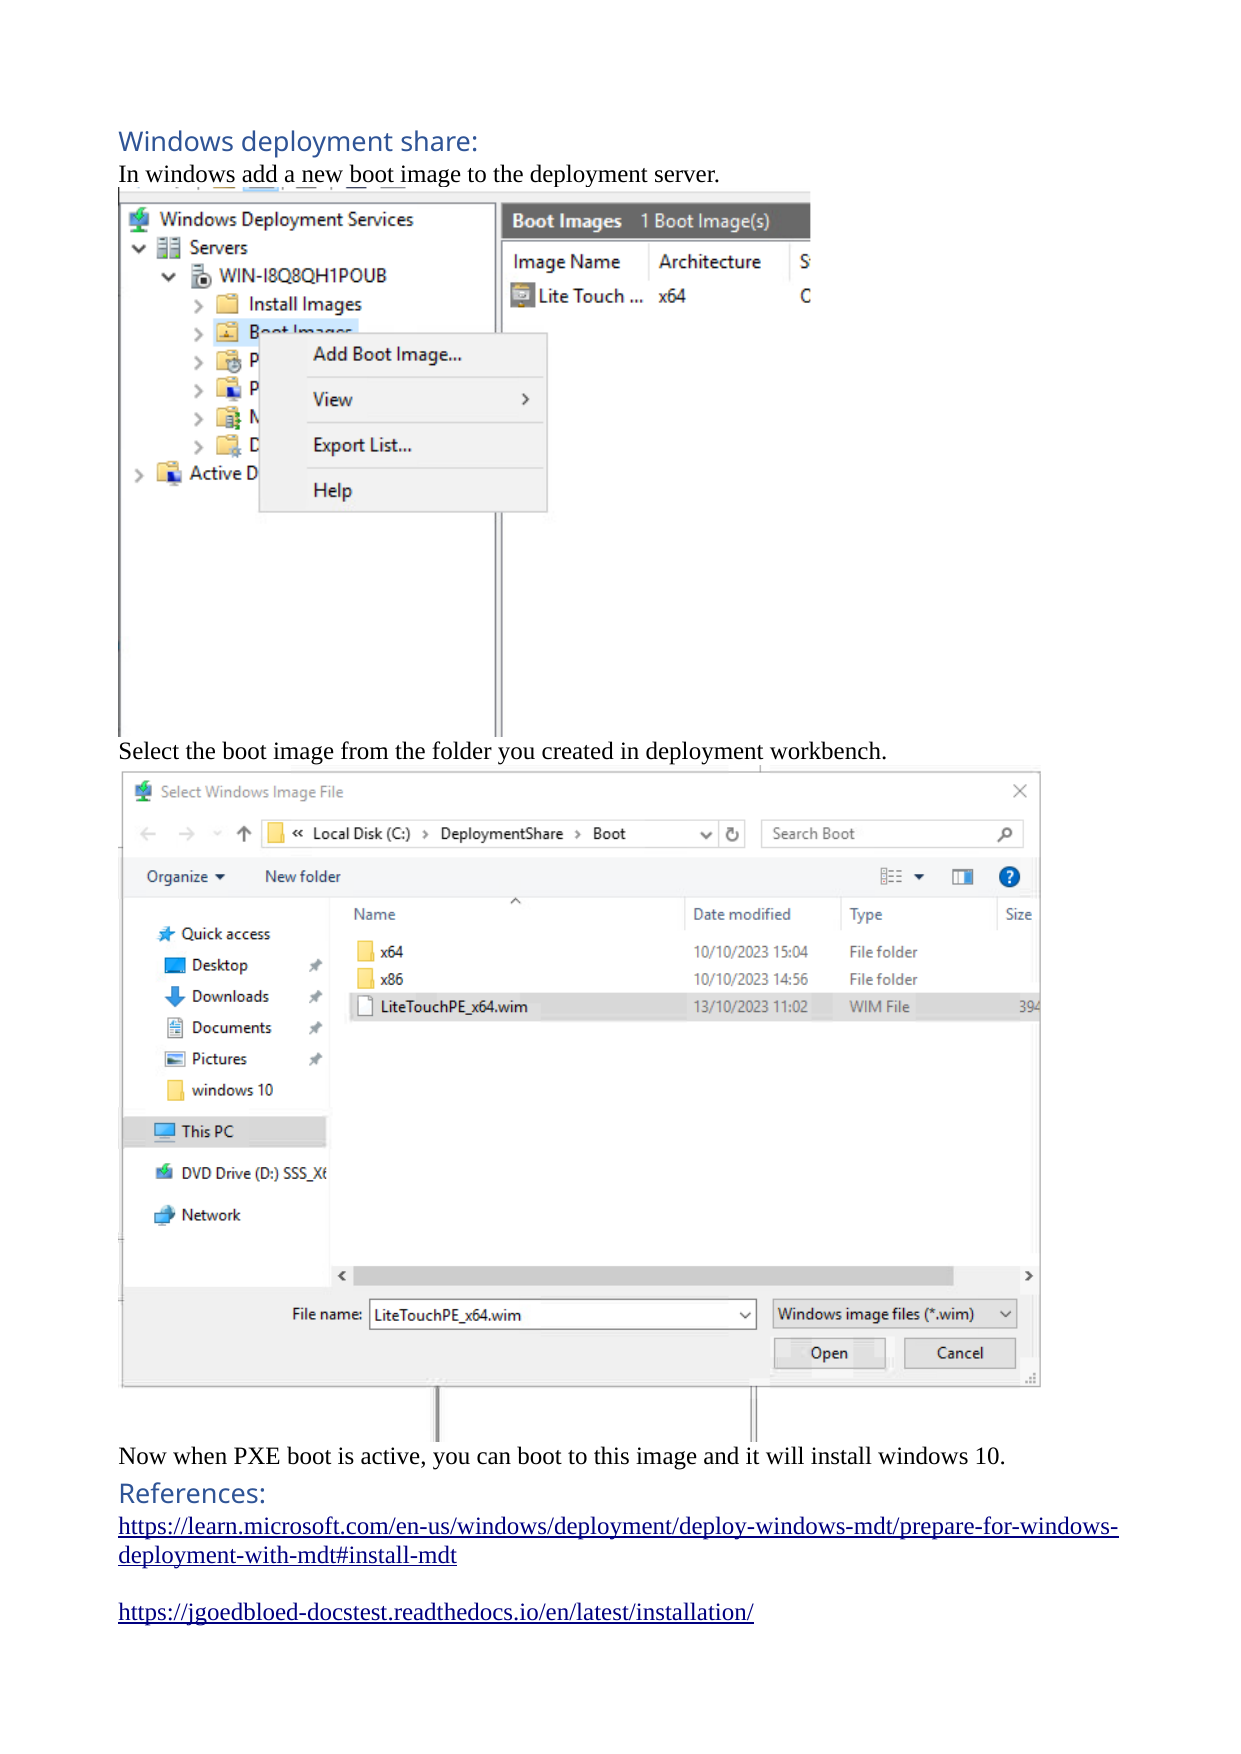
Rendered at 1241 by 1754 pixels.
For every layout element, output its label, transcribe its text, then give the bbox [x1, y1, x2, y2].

subtitle Windows deployment share: [118, 122, 1122, 159]
text Select the boot image from the folder you created in deployment workbench. [118, 736, 1122, 765]
subtitle References: [118, 1474, 1122, 1511]
text https://learn.microsoft.com/en-us/windows/deployment/deploy-windows-mdt/prepare-for-windows-deployment-with-mdt#install-mdt [118, 1511, 1122, 1569]
text Now when PXE boot is active, you can boot to this image and it will install windows 10. [118, 1442, 1122, 1470]
text https://jgoedbloed-docstest.readthedocs.io/en/latest/installation/ [118, 1597, 1122, 1626]
text In windows add a new boot image to the deployment server. [118, 159, 1122, 188]
